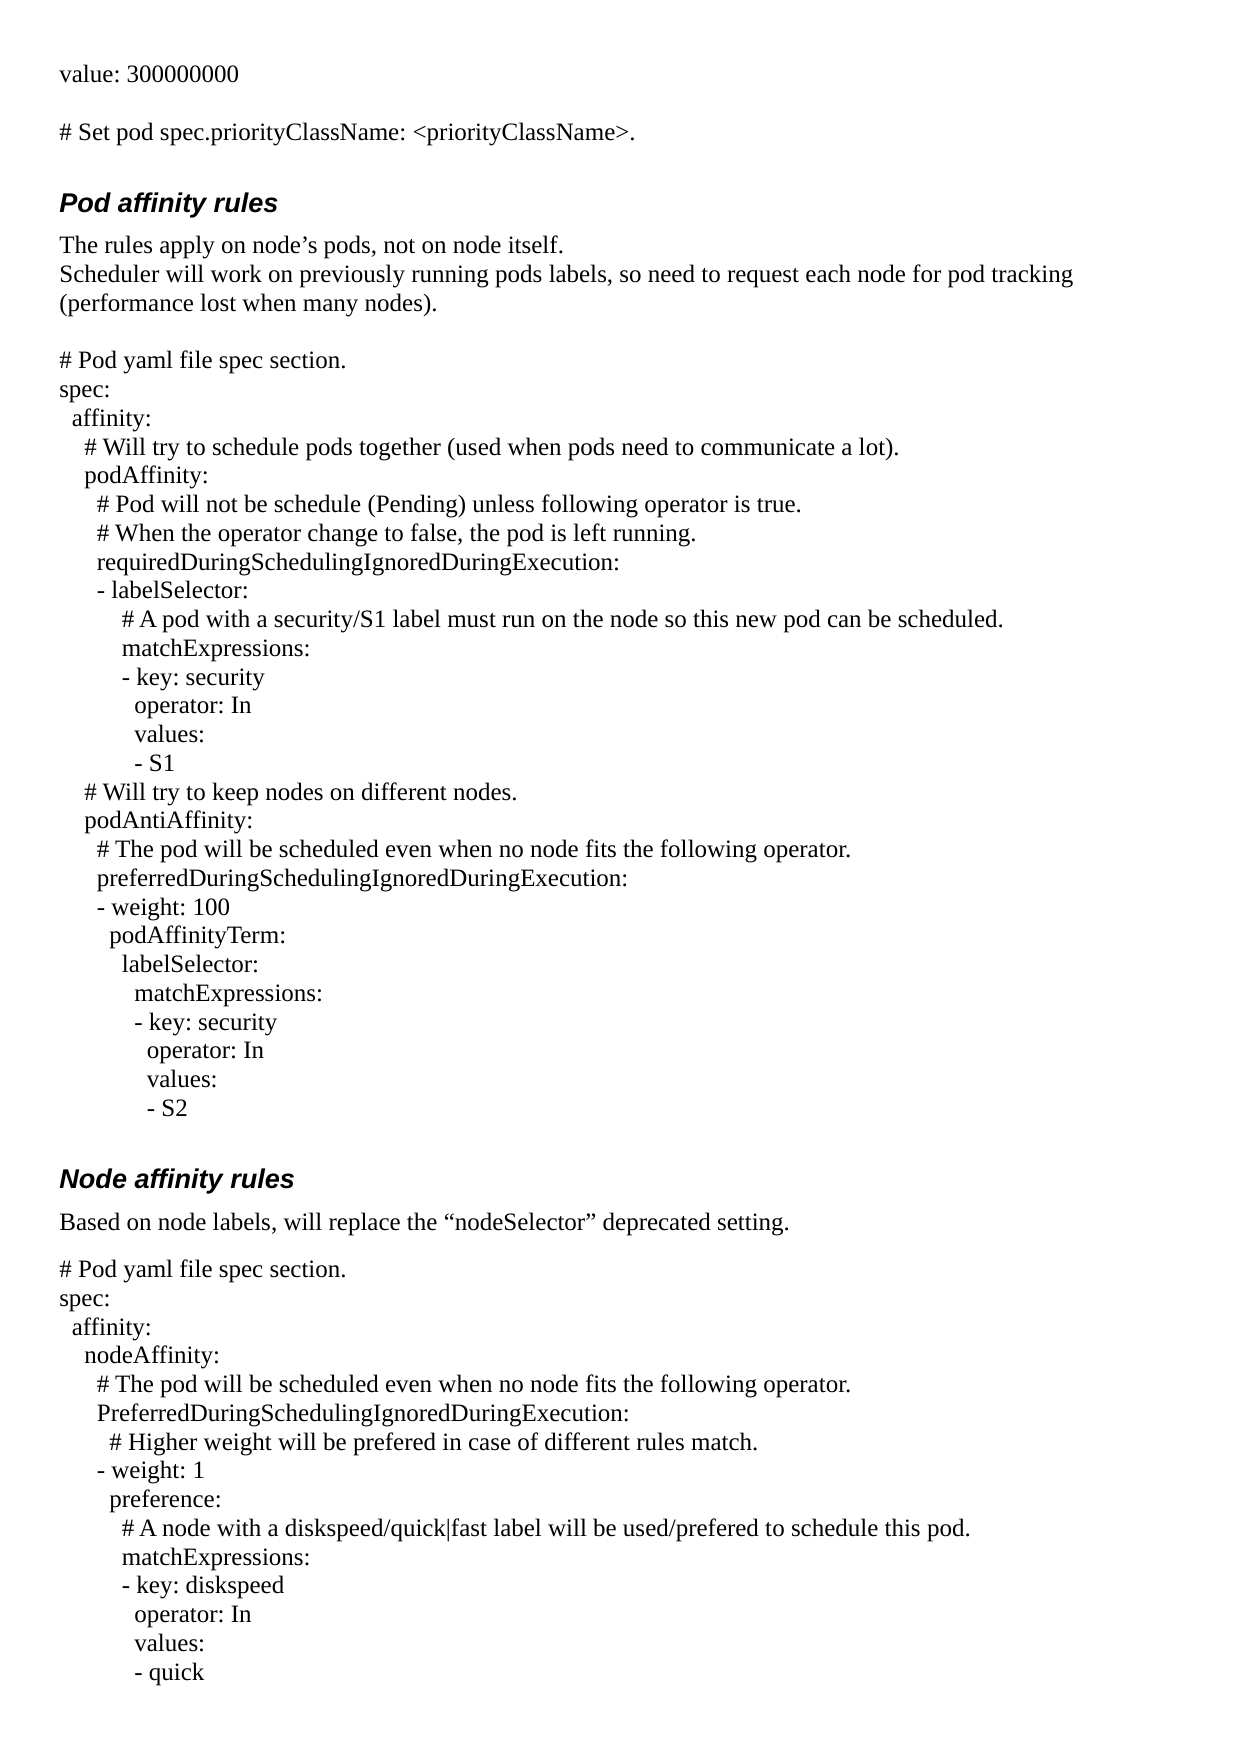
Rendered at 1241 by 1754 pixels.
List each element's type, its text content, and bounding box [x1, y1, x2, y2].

text spec: [59, 1283, 1181, 1312]
text # When the operator change to false, the pod is left running. [59, 518, 1181, 547]
text - S2 [59, 1093, 1181, 1122]
text # The pod will be scheduled even when no node fits the following operator. [59, 1369, 1181, 1398]
text values: [59, 719, 1181, 748]
text value: 300000000 [59, 59, 1181, 88]
text # The pod will be scheduled even when no node fits the following operator. [59, 834, 1181, 863]
text - key: diskspeed [59, 1570, 1181, 1599]
text operator: In [59, 690, 1181, 719]
text # Pod will not be schedule (Pending) unless following operator is true. [59, 489, 1181, 518]
text # A node with a diskspeed/quick|fast label will be used/prefered to schedule this pod. [59, 1513, 1181, 1542]
text matchExpressions: [59, 1542, 1181, 1570]
text affinity: [59, 403, 1181, 432]
text - weight: 1 [59, 1455, 1181, 1484]
text The rules apply on node’s pods, not on node itself. [59, 230, 1181, 259]
text # Pod yaml file spec section. [59, 1254, 1181, 1283]
text podAffinityTerm: [59, 920, 1181, 949]
text # Set pod spec.priorityClassName: <priorityClassName>. [59, 117, 1181, 145]
text - labelSelector: [59, 575, 1181, 604]
text - quick [59, 1657, 1181, 1685]
text operator: In [59, 1035, 1181, 1064]
text requiredDuringSchedulingIgnoredDuringExecution: [59, 547, 1181, 575]
text labelSelector: [59, 949, 1181, 978]
text # A pod with a security/S1 label must run on the node so this new pod can be scheduled. [59, 604, 1181, 633]
text Based on node labels, will replace the “nodeSelector” deprecated setting. [59, 1207, 1181, 1235]
text values: [59, 1064, 1181, 1093]
text # Will try to schedule pods together (used when pods need to communicate a lot). [59, 432, 1181, 460]
text - S1 # Will try to keep nodes on different nodes. [59, 748, 1181, 805]
text podAntiAffinity: [59, 805, 1181, 834]
text preference: [59, 1484, 1181, 1513]
text PreferredDuringSchedulingIgnoredDuringExecution: [59, 1398, 1181, 1427]
text spec: [59, 374, 1181, 403]
text matchExpressions: [59, 978, 1181, 1007]
text values: [59, 1628, 1181, 1657]
text operator: In [59, 1599, 1181, 1628]
text - key: security [59, 1007, 1181, 1035]
text # Higher weight will be prefered in case of different rules match. [59, 1427, 1181, 1455]
text preferredDuringSchedulingIgnoredDuringExecution: [59, 863, 1181, 892]
text matchExpressions: [59, 633, 1181, 662]
text nodeAffinity: [59, 1340, 1181, 1369]
subtitle Pod affinity rules [59, 187, 1181, 218]
text podAffinity: [59, 460, 1181, 489]
subtitle Node affinity rules [59, 1163, 1181, 1194]
text Scheduler will work on previously running pods labels, so need to request each node for pod tracking (performance lost when many nodes). [59, 259, 1181, 317]
text - key: security [59, 662, 1181, 690]
text affinity: [59, 1312, 1181, 1340]
text - weight: 100 [59, 892, 1181, 920]
text # Pod yaml file spec section. [59, 345, 1181, 374]
